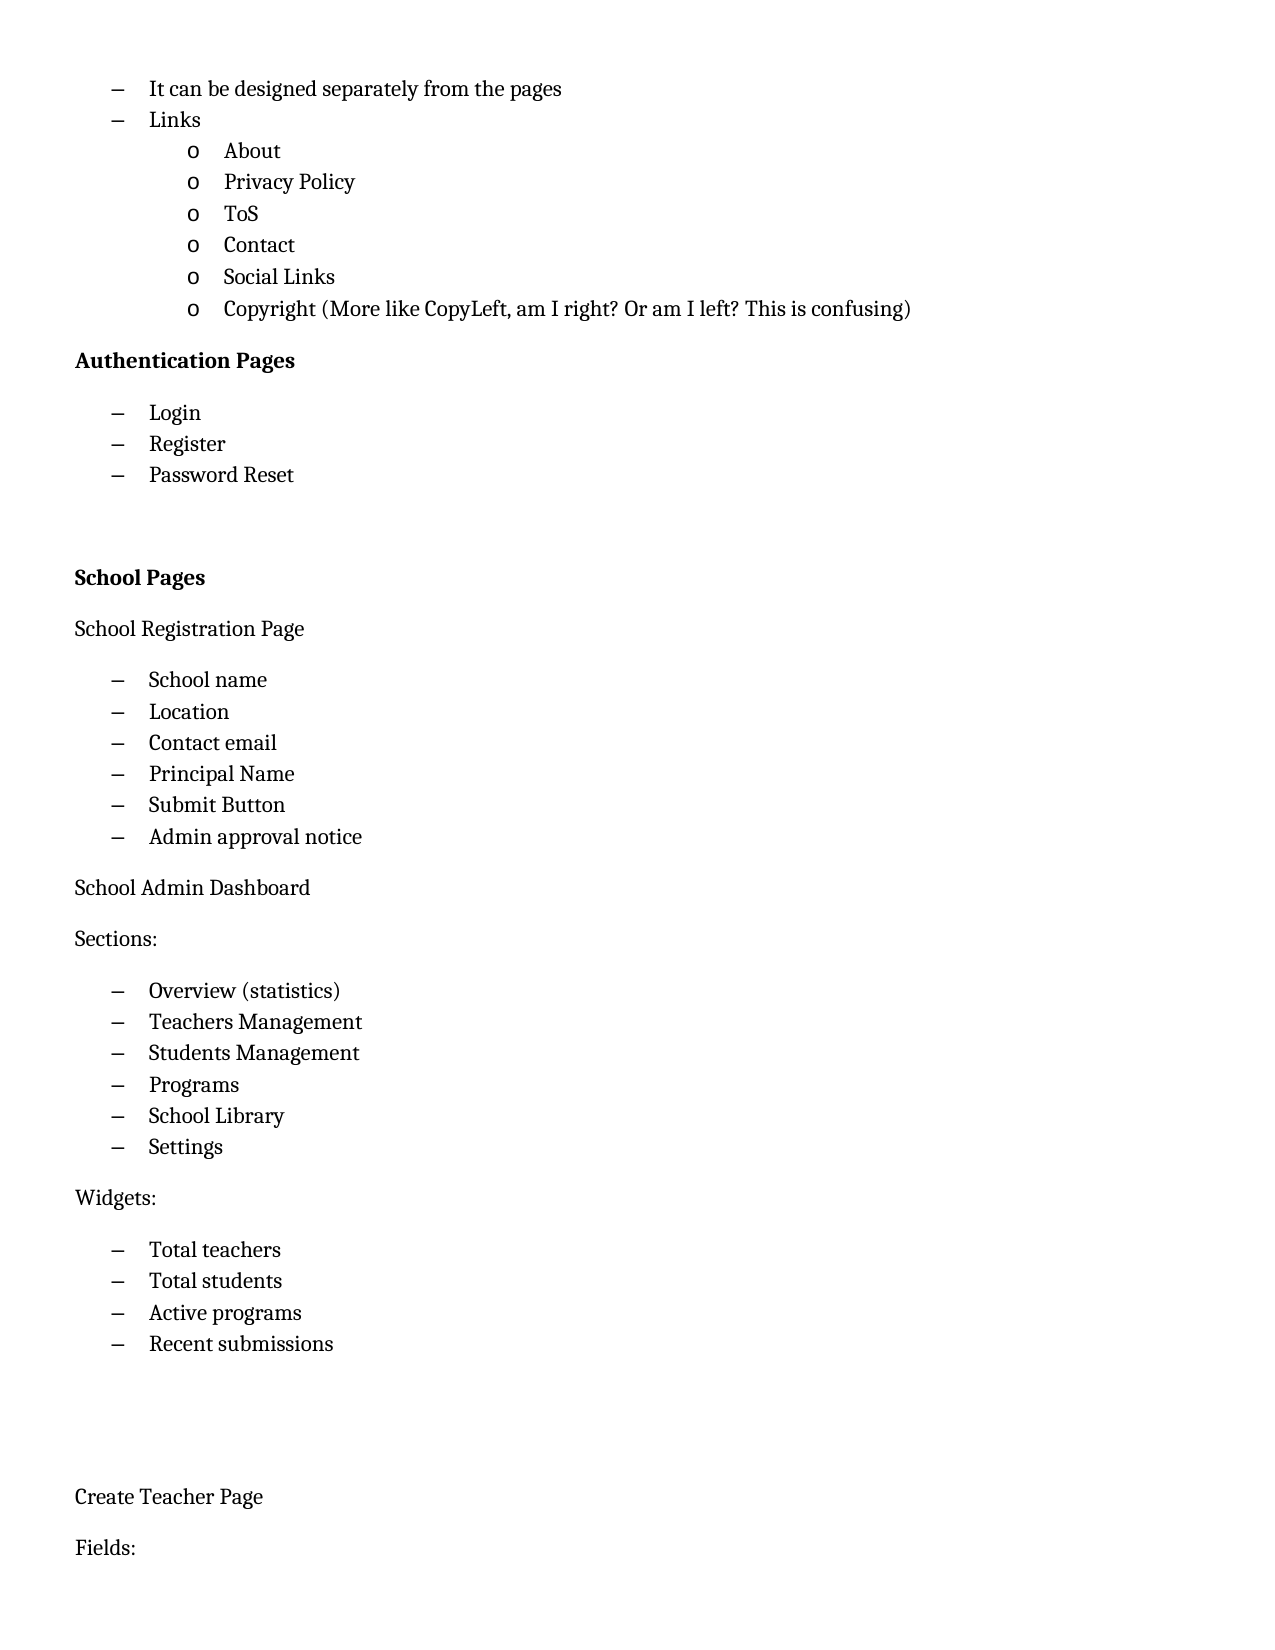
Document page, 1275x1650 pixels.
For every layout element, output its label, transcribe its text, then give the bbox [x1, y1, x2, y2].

text Widgets: [75, 1185, 1200, 1212]
text Create Teacher Page [75, 1484, 1200, 1511]
list About [186, 137, 1200, 165]
text School Admin Dashboard [75, 875, 1200, 901]
list Admin approval notice [111, 823, 1200, 850]
text Fields: [75, 1535, 1200, 1562]
list School Library [111, 1102, 1200, 1129]
list Total students [111, 1267, 1200, 1295]
list Password Reset [111, 461, 1200, 488]
list Recent submissions [111, 1330, 1200, 1357]
text School Registration Page [75, 615, 1200, 642]
list Privacy Policy [186, 169, 1200, 197]
list School name [111, 666, 1200, 694]
list Overview (statistics) [111, 977, 1200, 1004]
list ToS [186, 201, 1200, 228]
list Copyright (More like CopyLeft, am I right? Or am I left? This is confusing) [186, 295, 1200, 323]
list Login [111, 399, 1200, 426]
text Authentication Pages [75, 348, 1200, 374]
text School Pages [75, 564, 1200, 591]
list Teachers Management [111, 1008, 1200, 1035]
list Contact [186, 232, 1200, 260]
list Total teachers [111, 1236, 1200, 1263]
list Settings [111, 1133, 1200, 1160]
list Social Links [186, 264, 1200, 291]
list Location [111, 698, 1200, 725]
list Submit Button [111, 791, 1200, 819]
list Programs [111, 1071, 1200, 1098]
list Register [111, 430, 1200, 457]
list Principal Name [111, 760, 1200, 787]
list Students Management [111, 1039, 1200, 1067]
list Links [111, 106, 1200, 133]
list It can be designed separately from the pages [111, 75, 1200, 102]
list Contact email [111, 729, 1200, 756]
text Sections: [75, 926, 1200, 952]
list Active programs [111, 1299, 1200, 1326]
